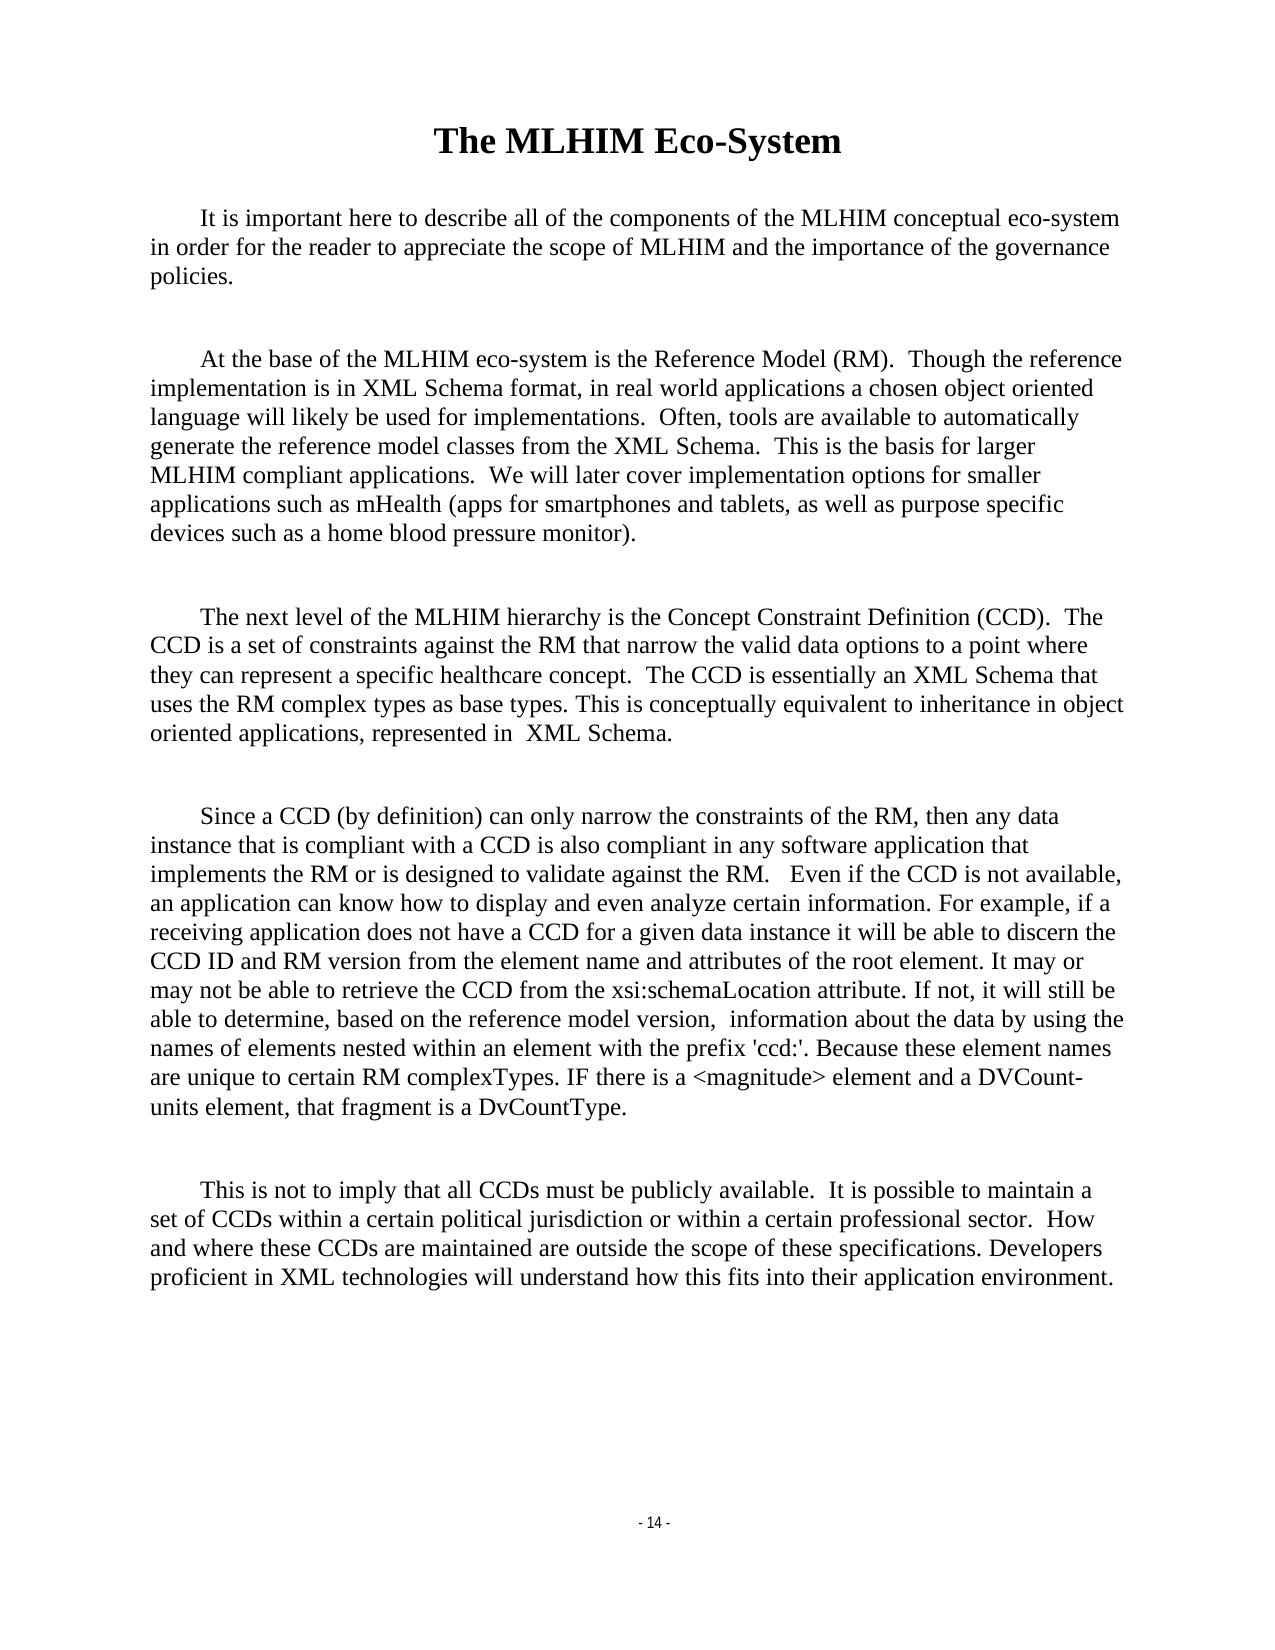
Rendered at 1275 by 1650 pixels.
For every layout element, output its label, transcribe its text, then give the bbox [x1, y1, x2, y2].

title The MLHIM Eco-System [150, 118, 1125, 161]
text At the base of the MLHIM eco-system is the Reference Model (RM). Though the reference implementation is in XML Schema format, in real world applications a chosen object oriented language will likely be used for implementations. Often, tools are available to automatically generate the reference model classes from the XML Schema. This is the basis for larger MLHIM compliant applications. We will later cover implementation options for smaller applications such as mHealth (apps for smartphones and tablets, as well as purpose specific devices such as a home blood pressure monitor). [150, 344, 1125, 547]
text It is important here to describe all of the components of the MLHIM conceptual eco-system in order for the reader to appreciate the scope of MLHIM and the importance of the governance policies. [150, 203, 1125, 290]
text Since a CCD (by definition) can only narrow the constraints of the RM, then any data instance that is compliant with a CCD is also compliant in any software application that implements the RM or is designed to validate against the RM. Even if the CCD is not available, an application can know how to display and even analyze certain information. For example, if a receiving application does not have a CCD for a given data instance it will be able to discern the CCD ID and RM version from the element name and attributes of the root element. It may or may not be able to retrieve the CCD from the xsi:schemaLocation attribute. If not, it will still be able to determine, based on the reference model version, information about the data by using the names of elements nested within an element with the prefix 'ccd:'. Because these element names are unique to certain RM complexTypes. IF there is a <magnitude> element and a DVCount-units element, that fragment is a DvCountType. [150, 801, 1125, 1120]
text This is not to imply that all CCDs must be publicly available. It is possible to maintain a set of CCDs within a certain political jurisdiction or within a certain professional sector. How and where these CCDs are maintained are outside the scope of these specifications. Developers proficient in XML technologies will understand how this fits into their application environment. [150, 1174, 1125, 1291]
text The next level of the MLHIM hierarchy is the Concept Constraint Definition (CCD). The CCD is a set of constraints against the RM that narrow the valid data options to a point where they can represent a specific healthcare concept. The CCD is essentially an XML Schema that uses the RM complex types as base types. This is conceptually equivalent to inheritance in object oriented applications, represented in XML Schema. [150, 601, 1125, 747]
